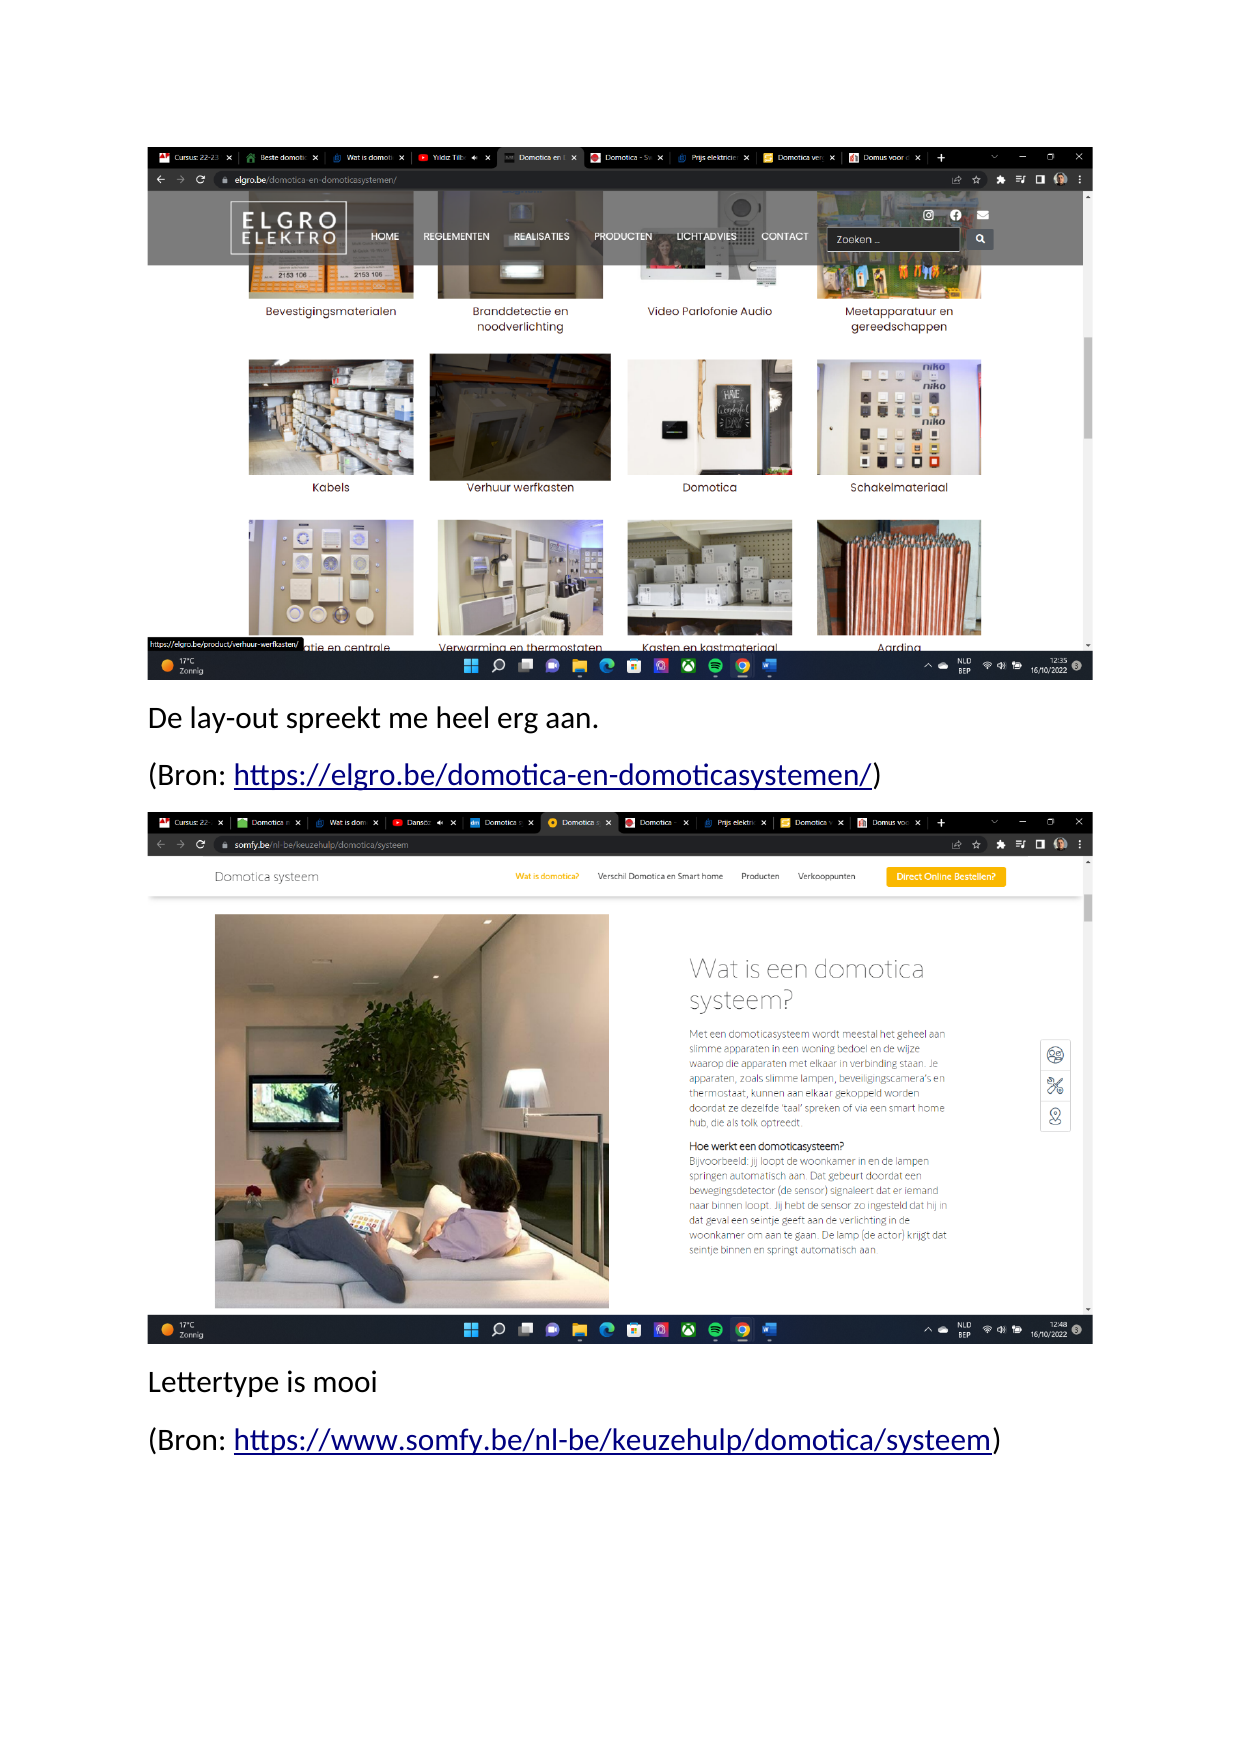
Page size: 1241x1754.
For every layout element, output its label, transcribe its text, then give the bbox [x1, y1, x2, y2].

text De lay-out spreekt me heel erg aan. [148, 698, 1093, 736]
text (Bron: https://elgro.be/domotica-en-domoticasystemen/) [148, 755, 1093, 793]
text Lettertype is mooi [148, 1363, 1093, 1401]
text (Bron: https://www.somfy.be/nl-be/keuzehulp/domotica/systeem) [148, 1420, 1093, 1458]
